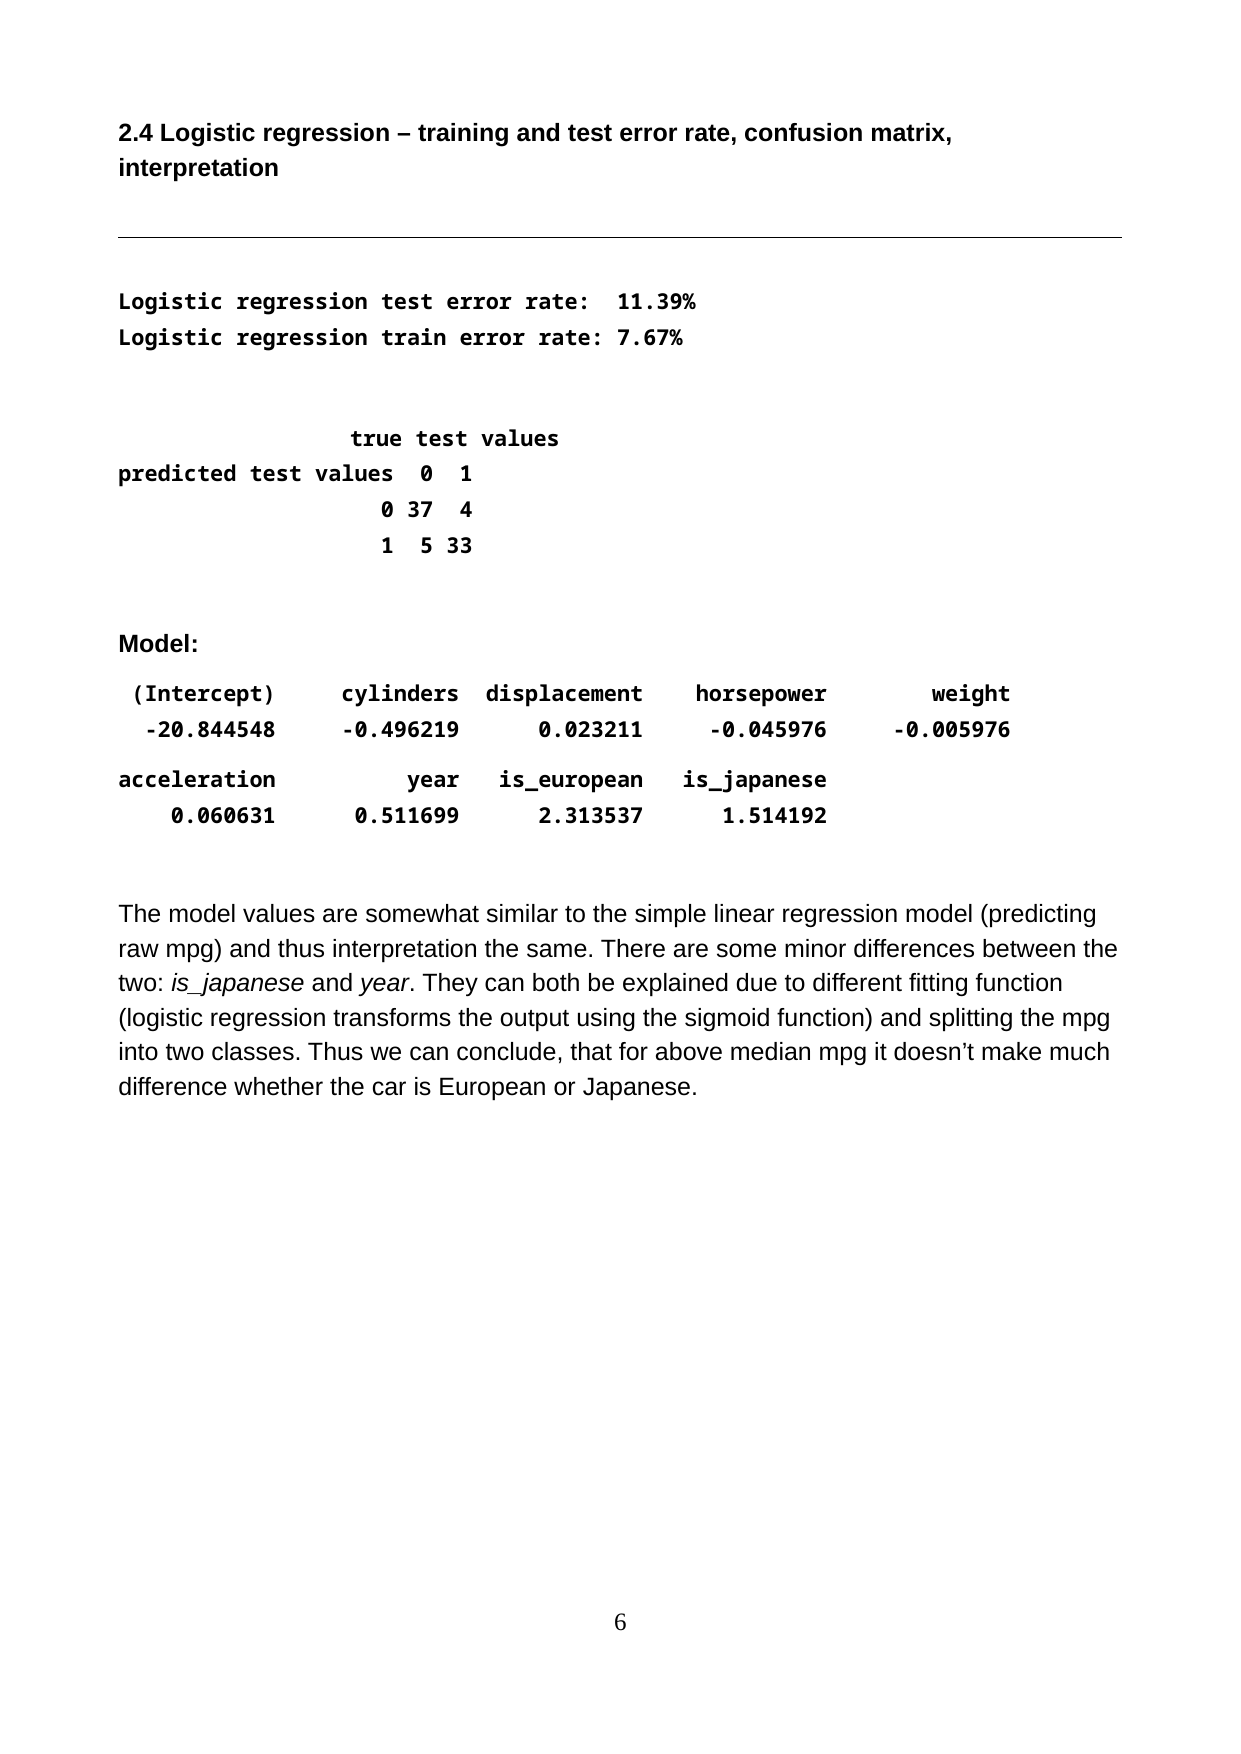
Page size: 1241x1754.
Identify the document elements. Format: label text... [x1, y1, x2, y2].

text Model: [118, 629, 1122, 658]
text (Intercept) cylinders displacement horsepower weight -20.844548 -0.496219 0.023211 -0.045976 -0.005976 [118, 678, 1122, 744]
text The model values are somewhat similar to the simple linear regression model (predicting raw mpg) and thus interpretation the same. There are some minor differences between the two: is_japanese and year. They can both be explained due to different fitting function (logistic regression transforms the output using the sigmoid function) and splitting the mpg into two classes. Thus we can conclude, that for above median mpg it doesn’t make much difference whether the car is European or Japanese. [118, 899, 1122, 1101]
text Logistic regression test error rate: 11.39% Logistic regression train error rate: 7.67% [118, 286, 1122, 352]
text true test values predicted test values 0 1 0 37 4 1 5 33 [118, 423, 1122, 559]
text acceleration year is_european is_japanese 0.060631 0.511699 2.313537 1.514192 [118, 764, 1122, 830]
text 2.4 Logistic regression – training and test error rate, confusion matrix, interpretation [118, 118, 1122, 181]
